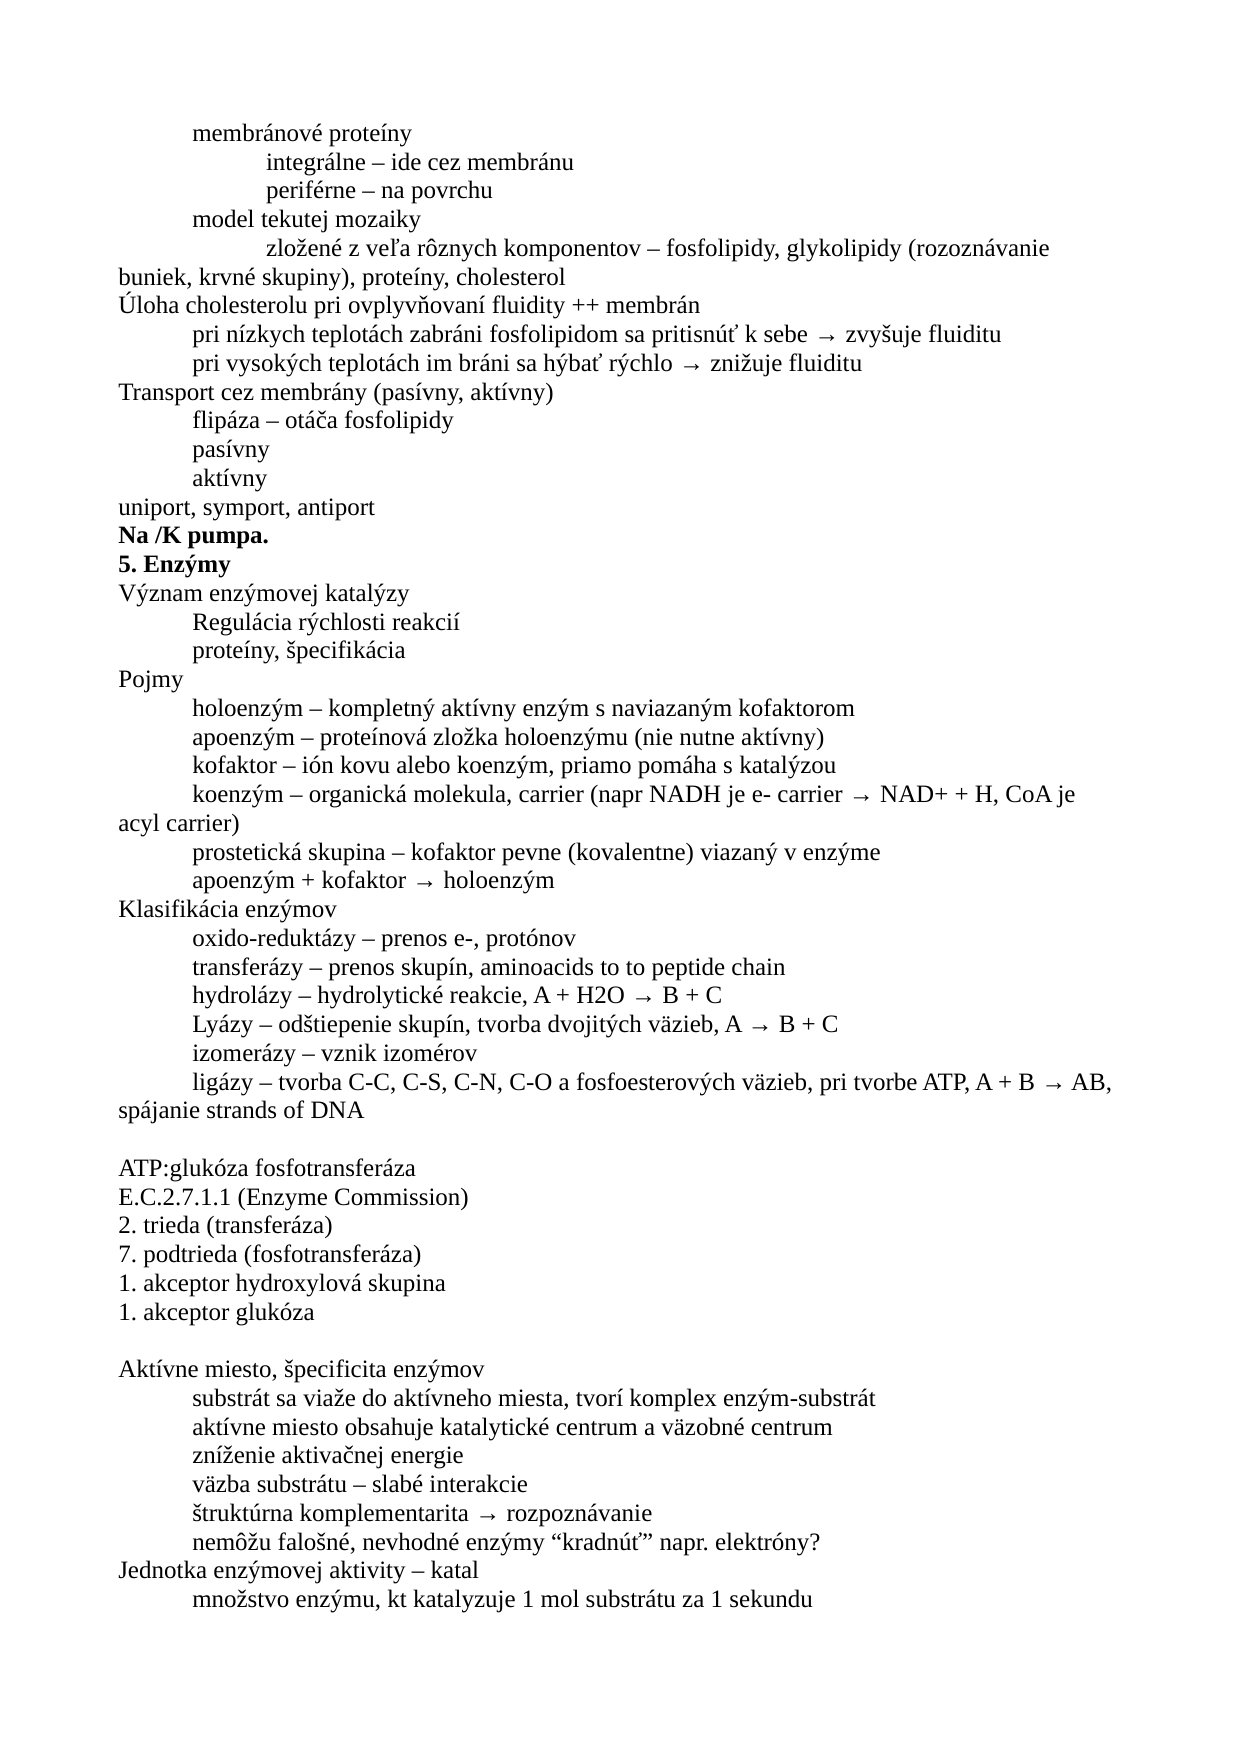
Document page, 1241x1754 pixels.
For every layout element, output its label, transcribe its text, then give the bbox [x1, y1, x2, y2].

text aktívne miesto obsahuje katalytické centrum a väzobné centrum [118, 1412, 1122, 1441]
text E.C.2.7.1.1 (Enzyme Commission) [118, 1182, 1122, 1211]
text 2. trieda (transferáza) [118, 1211, 1122, 1239]
text izomerázy – vznik izomérov [118, 1038, 1122, 1067]
text Transport cez membrány (pasívny, aktívny) [118, 377, 1122, 406]
text apoenzým – proteínová zložka holoenzýmu (nie nutne aktívny) [118, 722, 1122, 751]
text zníženie aktivačnej energie [118, 1441, 1122, 1469]
text proteíny, špecifikácia [118, 636, 1122, 664]
text pri nízkych teplotách zabráni fosfolipidom sa pritisnúť k sebe → zvyšuje fluiditu [118, 319, 1122, 348]
text Na /K pumpa. [118, 521, 1122, 549]
text Klasifikácia enzýmov [118, 894, 1122, 923]
text holoenzým – kompletný aktívny enzým s naviazaným kofaktorom [118, 693, 1122, 722]
text pasívny [118, 434, 1122, 463]
text substrát sa viaže do aktívneho miesta, tvorí komplex enzým-substrát [118, 1383, 1122, 1412]
text 5. Enzýmy [118, 549, 1122, 578]
text Regulácia rýchlosti reakcií [118, 607, 1122, 636]
text Význam enzýmovej katalýzy [118, 578, 1122, 607]
text aktívny [118, 463, 1122, 492]
text 1. akceptor hydroxylová skupina [118, 1268, 1122, 1297]
text periférne – na povrchu [118, 176, 1122, 204]
text koenzým – organická molekula, carrier (napr NADH je e- carrier → NAD+ + H, CoA je acyl carrier) [118, 779, 1122, 837]
text apoenzým + kofaktor → holoenzým [118, 866, 1122, 894]
text transferázy – prenos skupín, aminoacids to to peptide chain [118, 952, 1122, 981]
text uniport, symport, antiport [118, 492, 1122, 521]
text ligázy – tvorba C-C, C-S, C-N, C-O a fosfoesterových väzieb, pri tvorbe ATP, A + B → AB, spájanie strands of DNA [118, 1067, 1122, 1124]
text 1. akceptor glukóza [118, 1297, 1122, 1326]
text integrálne – ide cez membránu [118, 147, 1122, 176]
text model tekutej mozaiky [118, 204, 1122, 233]
text prostetická skupina – kofaktor pevne (kovalentne) viazaný v enzýme [118, 837, 1122, 866]
text množstvo enzýmu, kt katalyzuje 1 mol substrátu za 1 sekundu [118, 1584, 1122, 1613]
text Aktívne miesto, špecificita enzýmov [118, 1354, 1122, 1383]
text nemôžu falošné, nevhodné enzýmy “kradnúť” napr. elektróny? [118, 1527, 1122, 1556]
text Jednotka enzýmovej aktivity – katal [118, 1556, 1122, 1584]
text štruktúrna komplementarita → rozpoznávanie [118, 1498, 1122, 1527]
text Lyázy – odštiepenie skupín, tvorba dvojitých väzieb, A → B + C [118, 1009, 1122, 1038]
text oxido-reduktázy – prenos e-, protónov [118, 923, 1122, 952]
text Úloha cholesterolu pri ovplyvňovaní fluidity ++ membrán [118, 291, 1122, 319]
text flipáza – otáča fosfolipidy [118, 406, 1122, 434]
text väzba substrátu – slabé interakcie [118, 1469, 1122, 1498]
text zložené z veľa rôznych komponentov – fosfolipidy, glykolipidy (rozoznávanie buniek, krvné skupiny), proteíny, cholesterol [118, 233, 1122, 291]
text Pojmy [118, 664, 1122, 693]
text membránové proteíny [118, 118, 1122, 147]
text 7. podtrieda (fosfotransferáza) [118, 1239, 1122, 1268]
text hydrolázy – hydrolytické reakcie, A + H2O → B + C [118, 981, 1122, 1009]
text kofaktor – ión kovu alebo koenzým, priamo pomáha s katalýzou [118, 751, 1122, 779]
text ATP:glukóza fosfotransferáza [118, 1153, 1122, 1182]
text pri vysokých teplotách im bráni sa hýbať rýchlo → znižuje fluiditu [118, 348, 1122, 377]
